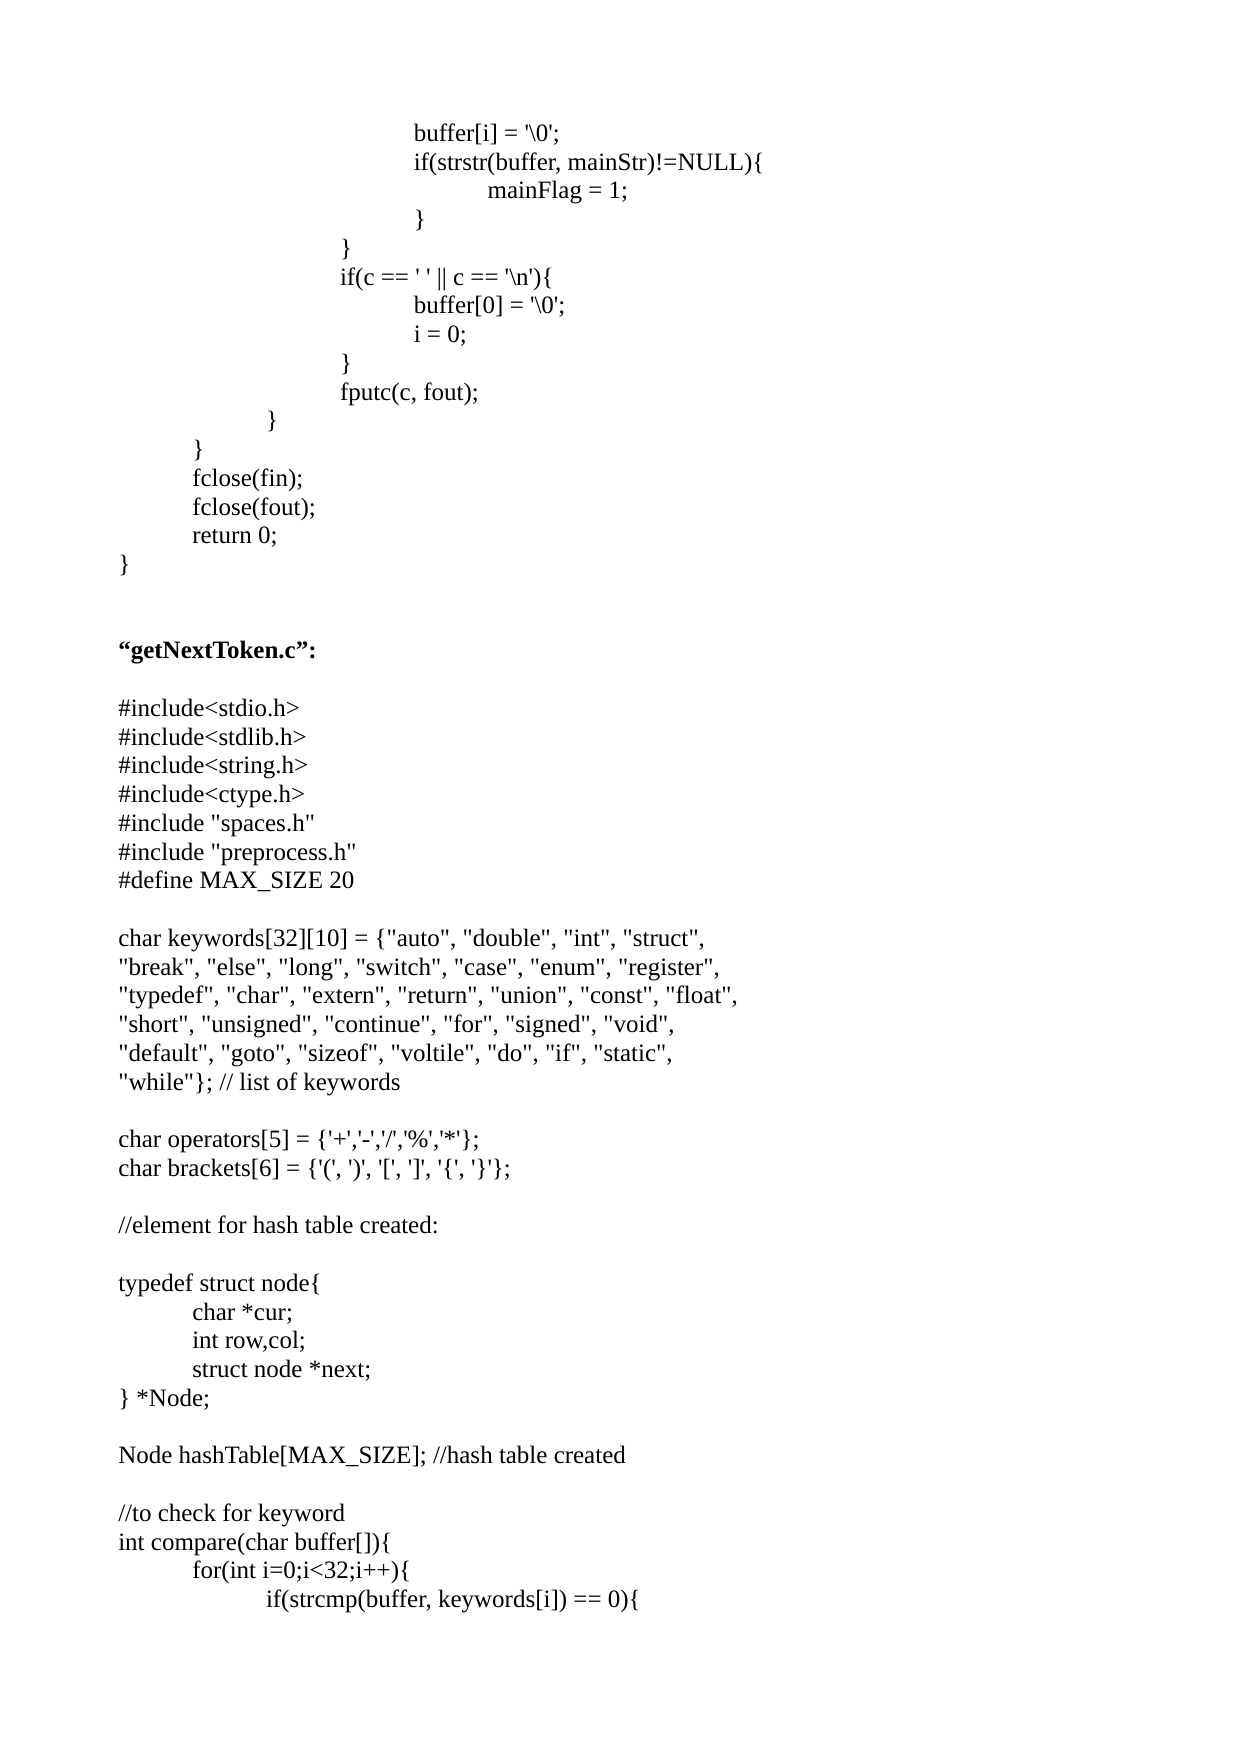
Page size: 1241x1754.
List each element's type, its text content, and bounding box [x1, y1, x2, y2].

text "while"}; // list of keywords [118, 1067, 1122, 1096]
text } [118, 434, 1122, 463]
text fputc(c, fout); [118, 377, 1122, 406]
text #include<stdlib.h> [118, 722, 1122, 751]
text "short", "unsigned", "continue", "for", "signed", "void", [118, 1009, 1122, 1038]
text } *Node; [118, 1383, 1122, 1412]
text mainFlag = 1; [118, 176, 1122, 204]
text "default", "goto", "sizeof", "voltile", "do", "if", "static", [118, 1038, 1122, 1067]
text #include<ctype.h> [118, 779, 1122, 808]
text typedef struct node{ [118, 1268, 1122, 1297]
text buffer[0] = '\0'; [118, 291, 1122, 319]
text char *cur; [118, 1297, 1122, 1326]
text char brackets[6] = {'(', ')', '[', ']', '{', '}'}; [118, 1153, 1122, 1182]
text } [118, 233, 1122, 262]
text for(int i=0;i<32;i++){ [118, 1556, 1122, 1584]
text } [118, 406, 1122, 434]
text //element for hash table created: [118, 1211, 1122, 1239]
text #include "spaces.h" [118, 808, 1122, 837]
text Node hashTable[MAX_SIZE]; //hash table created [118, 1441, 1122, 1469]
text } [118, 348, 1122, 377]
text fclose(fin); [118, 463, 1122, 492]
text if(c == ' ' || c == '\n'){ [118, 262, 1122, 291]
text #include<string.h> [118, 751, 1122, 779]
text int row,col; [118, 1326, 1122, 1354]
text "typedef", "char", "extern", "return", "union", "const", "float", [118, 981, 1122, 1009]
text fclose(fout); [118, 492, 1122, 521]
text } [118, 204, 1122, 233]
text if(strstr(buffer, mainStr)!=NULL){ [118, 147, 1122, 176]
text } [118, 549, 1122, 578]
text int compare(char buffer[]){ [118, 1527, 1122, 1556]
text struct node *next; [118, 1354, 1122, 1383]
text buffer[i] = '\0'; [118, 118, 1122, 147]
text #define MAX_SIZE 20 [118, 866, 1122, 894]
text “getNextToken.c”: [118, 636, 1122, 664]
text #include<stdio.h> [118, 693, 1122, 722]
text char operators[5] = {'+','-','/','%','*'}; [118, 1124, 1122, 1153]
text #include "preprocess.h" [118, 837, 1122, 866]
text "break", "else", "long", "switch", "case", "enum", "register", [118, 952, 1122, 981]
text //to check for keyword [118, 1498, 1122, 1527]
text i = 0; [118, 319, 1122, 348]
text return 0; [118, 521, 1122, 549]
text char keywords[32][10] = {"auto", "double", "int", "struct", [118, 923, 1122, 952]
text if(strcmp(buffer, keywords[i]) == 0){ [118, 1584, 1122, 1613]
